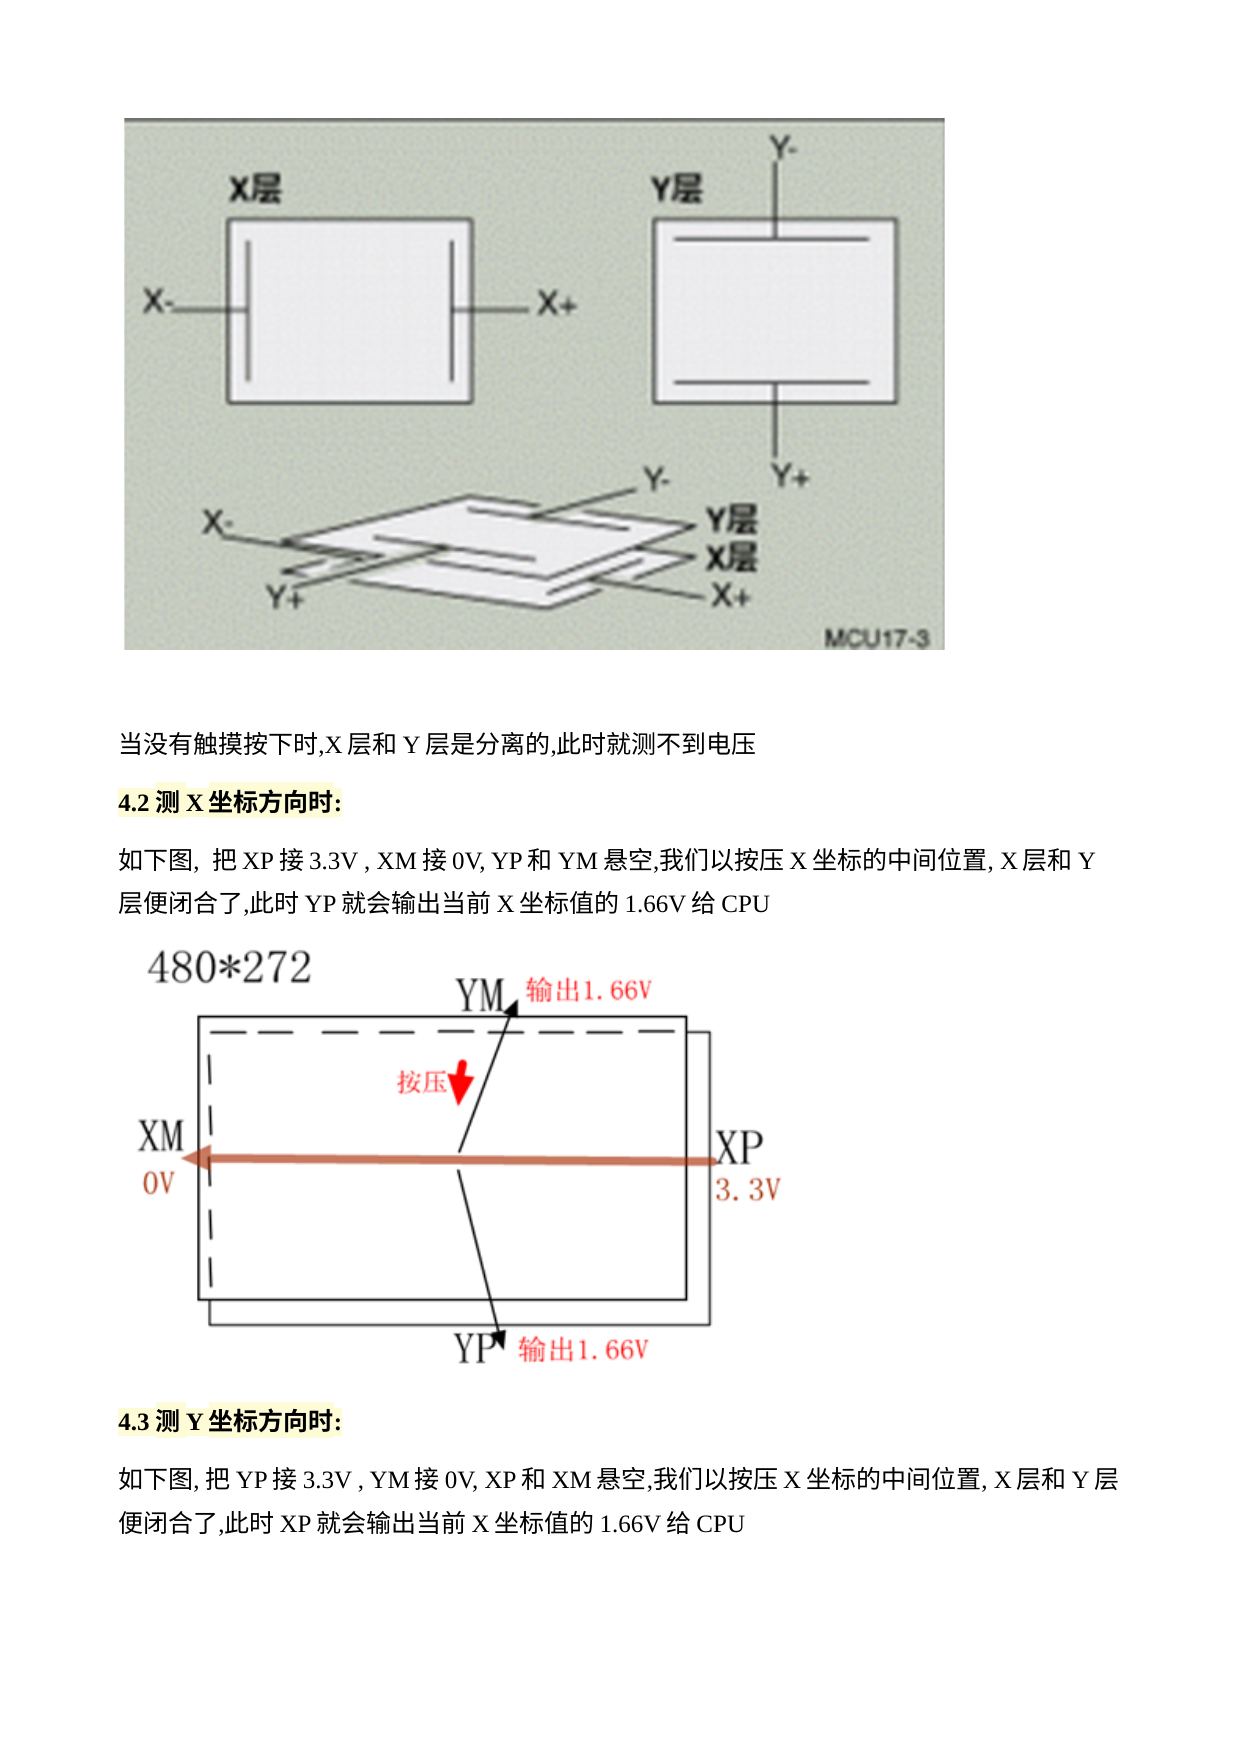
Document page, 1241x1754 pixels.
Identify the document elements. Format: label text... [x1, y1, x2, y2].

text 当没有触摸按下时,X层和Y层是分离的,此时就测不到电压 [118, 724, 1122, 760]
picture [124, 118, 945, 650]
text 如下图, 把YP接3.3V , YM接0V, XP和XM悬空,我们以按压X坐标的中间位置, X层和Y层便闭合了,此时XP就会输出当前X坐标值的1.66V给CPU [118, 1460, 1122, 1539]
picture [124, 941, 808, 1376]
text 4.3 测Y坐标方向时: [118, 1402, 1122, 1438]
text 4.2 测X坐标方向时: [118, 782, 1122, 818]
text 如下图, 把XP接3.3V , XM接0V, YP和YM悬空,我们以按压X坐标的中间位置, X层和Y层便闭合了,此时YP就会输出当前X坐标值的1.66V给CPU [118, 840, 1122, 920]
